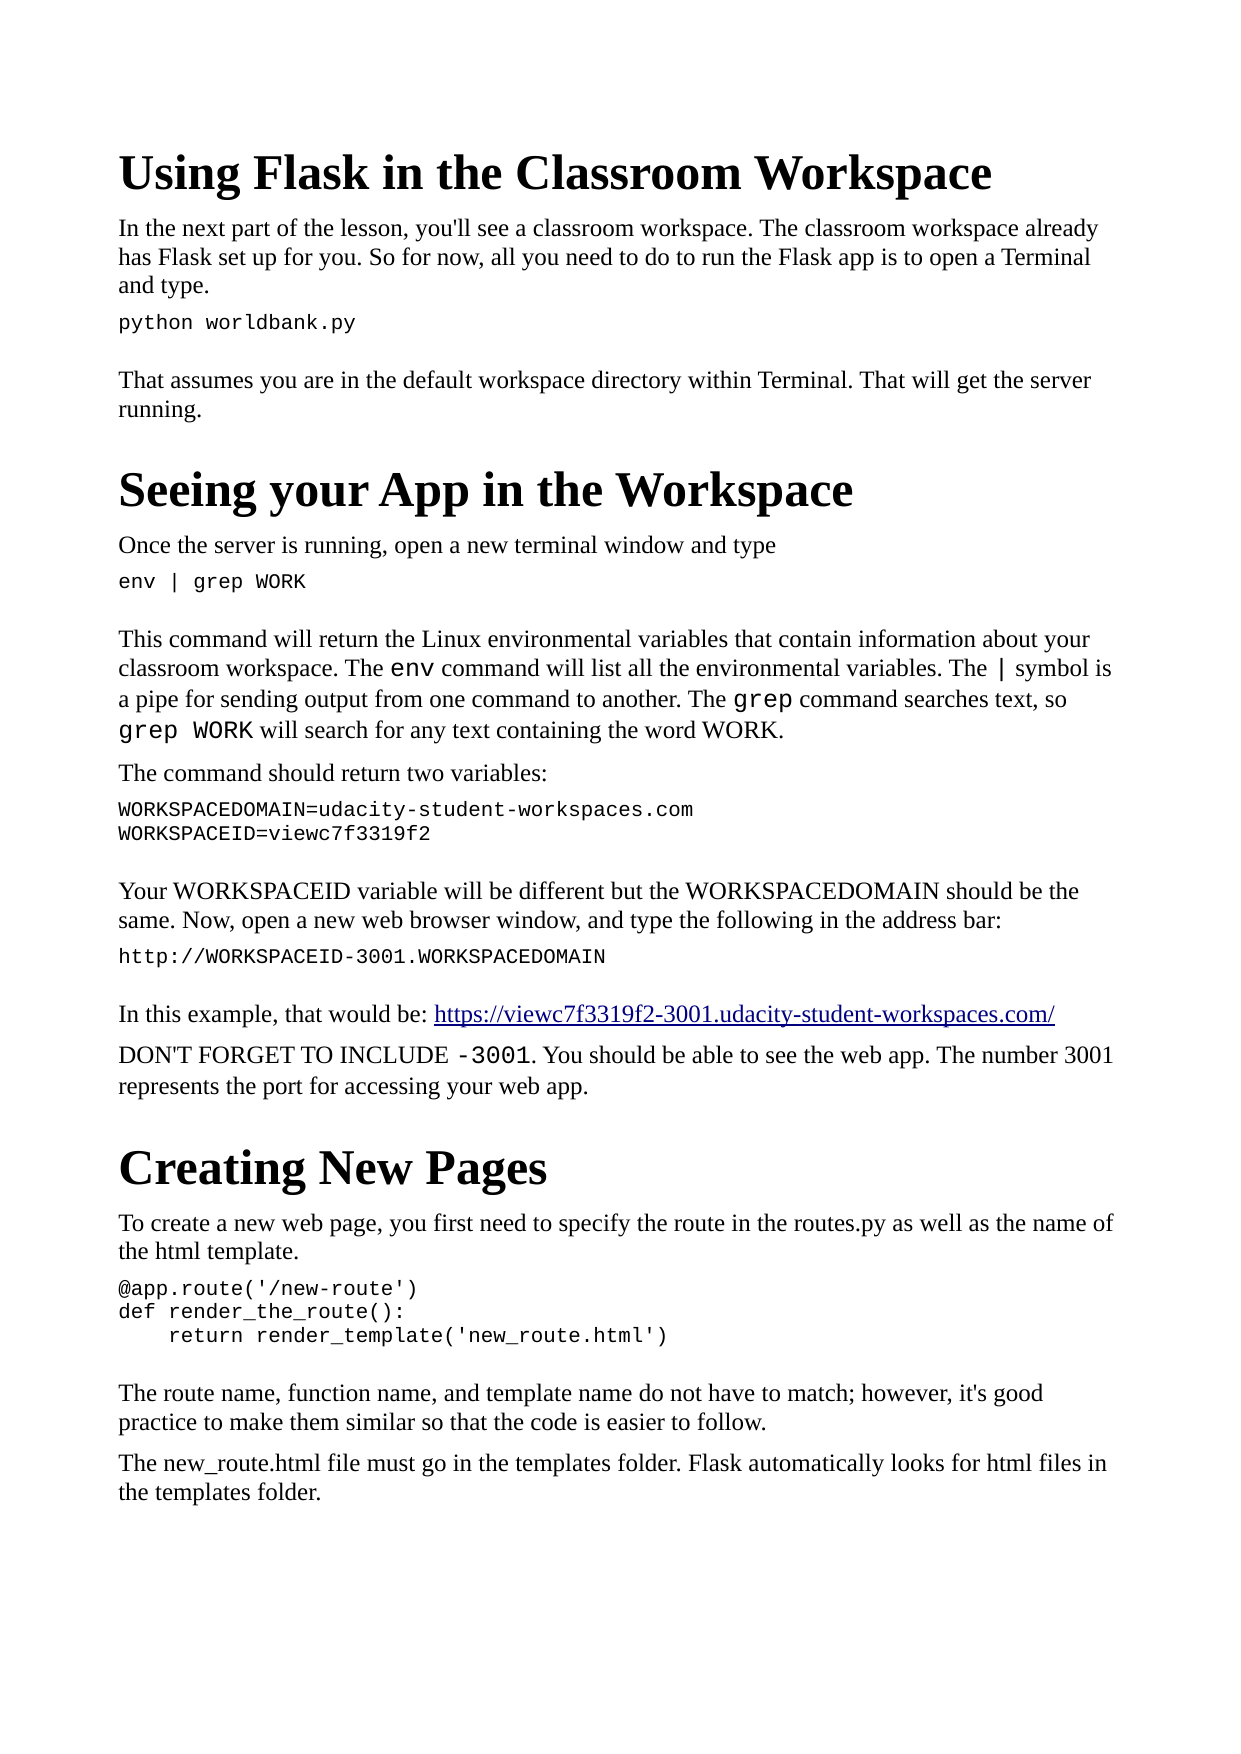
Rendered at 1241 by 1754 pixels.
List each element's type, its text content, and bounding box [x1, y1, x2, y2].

text DON'T FORGET TO INCLUDE -3001. You should be able to see the web app. The number 3001 represents the port for accessing your web app. [118, 1041, 1122, 1100]
text env | grep WORK [118, 571, 1122, 595]
text WORKSPACEID=viewc7f3319f2 [118, 823, 1122, 847]
subtitle Creating New Pages [118, 1138, 1122, 1195]
text To create a new web page, you first need to specify the route in the routes.py as well as the name of the html template. [118, 1208, 1122, 1265]
text The command should return two variables: [118, 758, 1122, 787]
text return render_template('new_route.html') [118, 1325, 1122, 1348]
text @app.route('/new-route') [118, 1278, 1122, 1301]
text python worldbank.py [118, 312, 1122, 336]
text Your WORKSPACEID variable will be different but the WORKSPACEDOMAIN should be the same. Now, open a new web browser window, and type the following in the address bar: [118, 876, 1122, 934]
text In this example, that would be: https://viewc7f3319f2-3001.udacity-student-workspaces.com/ [118, 999, 1122, 1028]
text That assumes you are in the default workspace directory within Terminal. That will get the server running. [118, 365, 1122, 422]
text The new_route.html file must go in the templates folder. Flask automatically looks for html files in the templates folder. [118, 1448, 1122, 1506]
text This command will return the Linux environmental variables that contain information about your classroom workspace. The env command will list all the environmental variables. The | symbol is a pipe for sending output from one command to another. The grep command searches text, so grep WORK will search for any text containing the word WORK. [118, 624, 1122, 746]
subtitle Seeing your App in the Workspace [118, 460, 1122, 517]
text http://WORKSPACEID-3001.WORKSPACEDOMAIN [118, 946, 1122, 970]
text WORKSPACEDOMAIN=udacity-student-workspaces.com [118, 799, 1122, 823]
text In the next part of the lesson, you'll see a classroom workspace. The classroom workspace already has Flask set up for you. So for now, all you need to do to run the Flask app is to open a Terminal and type. [118, 213, 1122, 299]
text def render_the_route(): [118, 1301, 1122, 1325]
text Once the server is running, open a new terminal window and type [118, 530, 1122, 559]
subtitle Using Flask in the Classroom Workspace [118, 143, 1122, 201]
text The route name, function name, and template name do not have to match; however, it's good practice to make them similar so that the code is easier to follow. [118, 1378, 1122, 1436]
